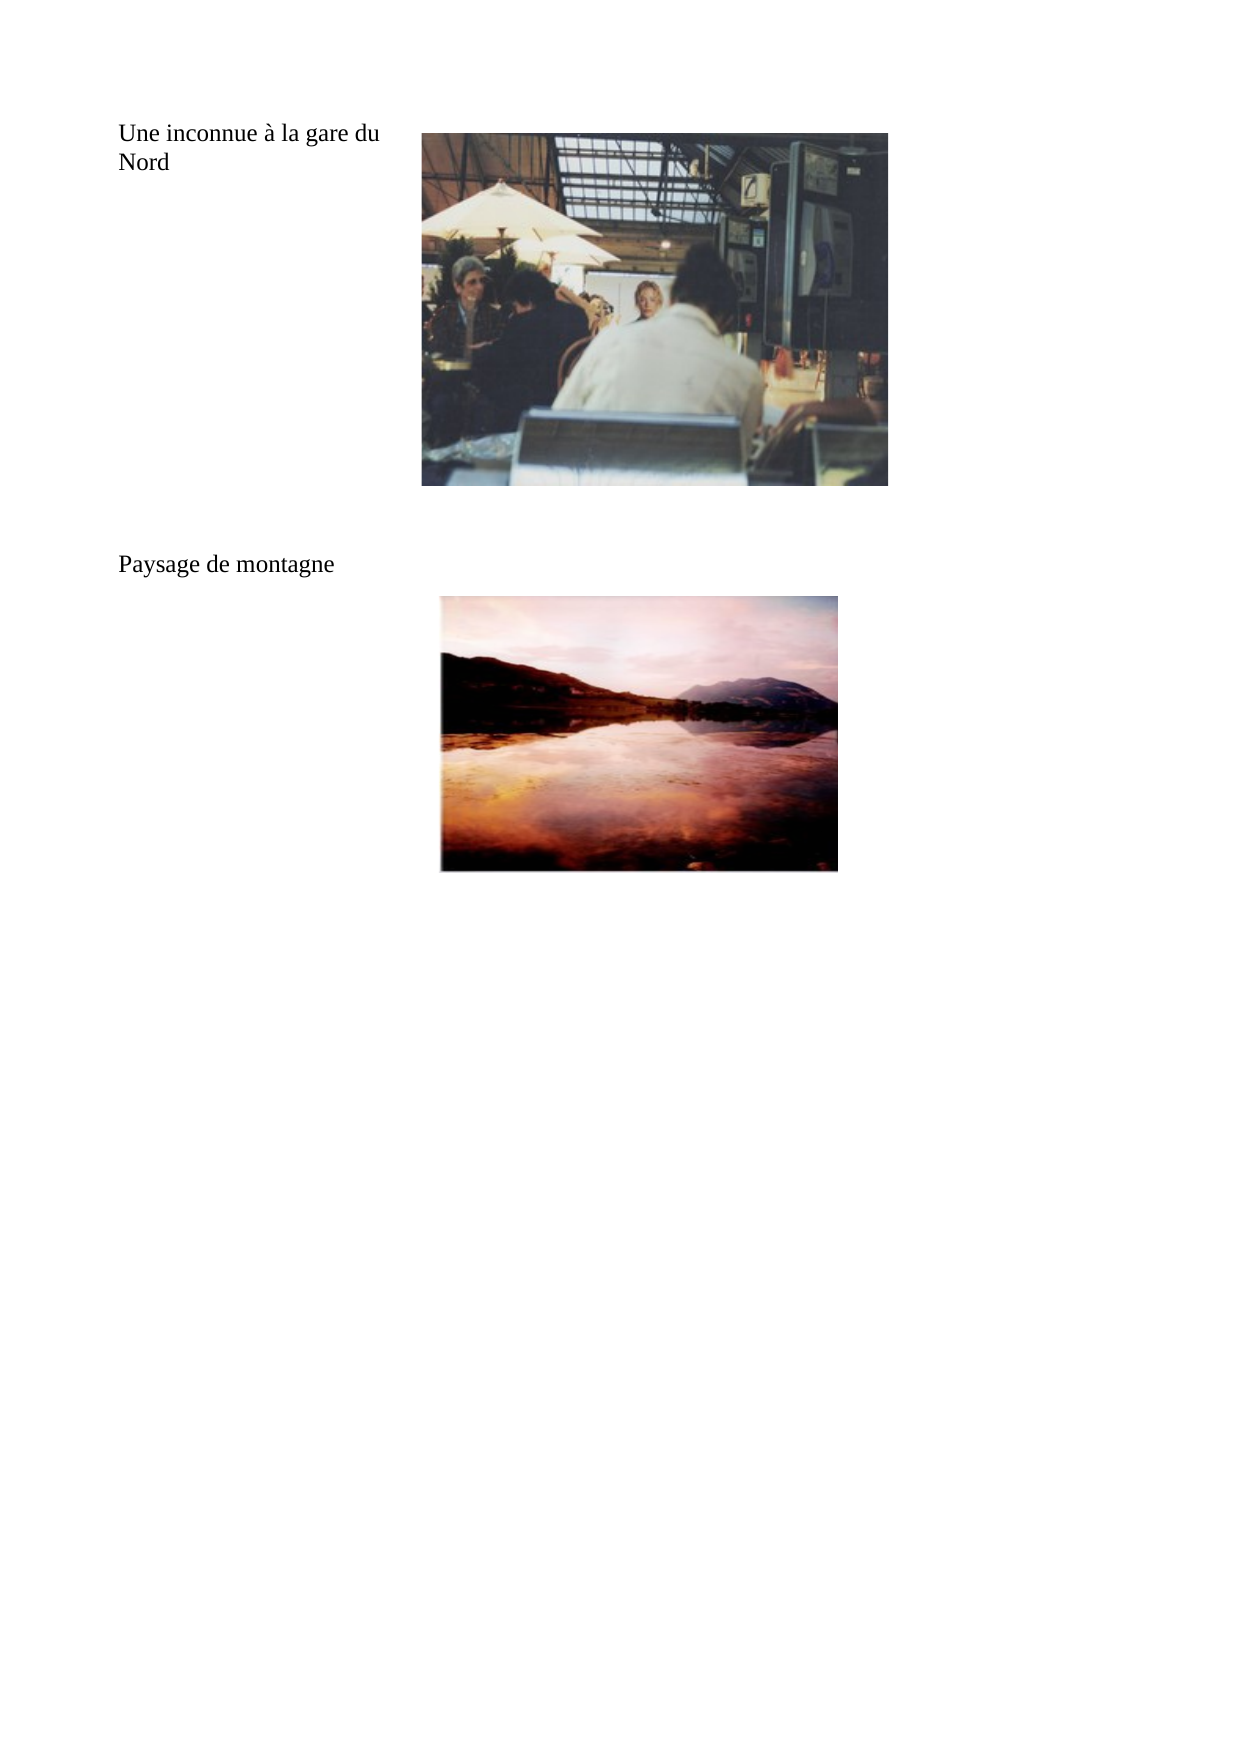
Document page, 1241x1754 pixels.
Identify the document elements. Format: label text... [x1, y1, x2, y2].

text Paysage de montagne [118, 549, 1122, 578]
picture [440, 596, 838, 873]
picture [421, 133, 889, 486]
text Une inconnue à la gare du Nord [118, 118, 1122, 176]
